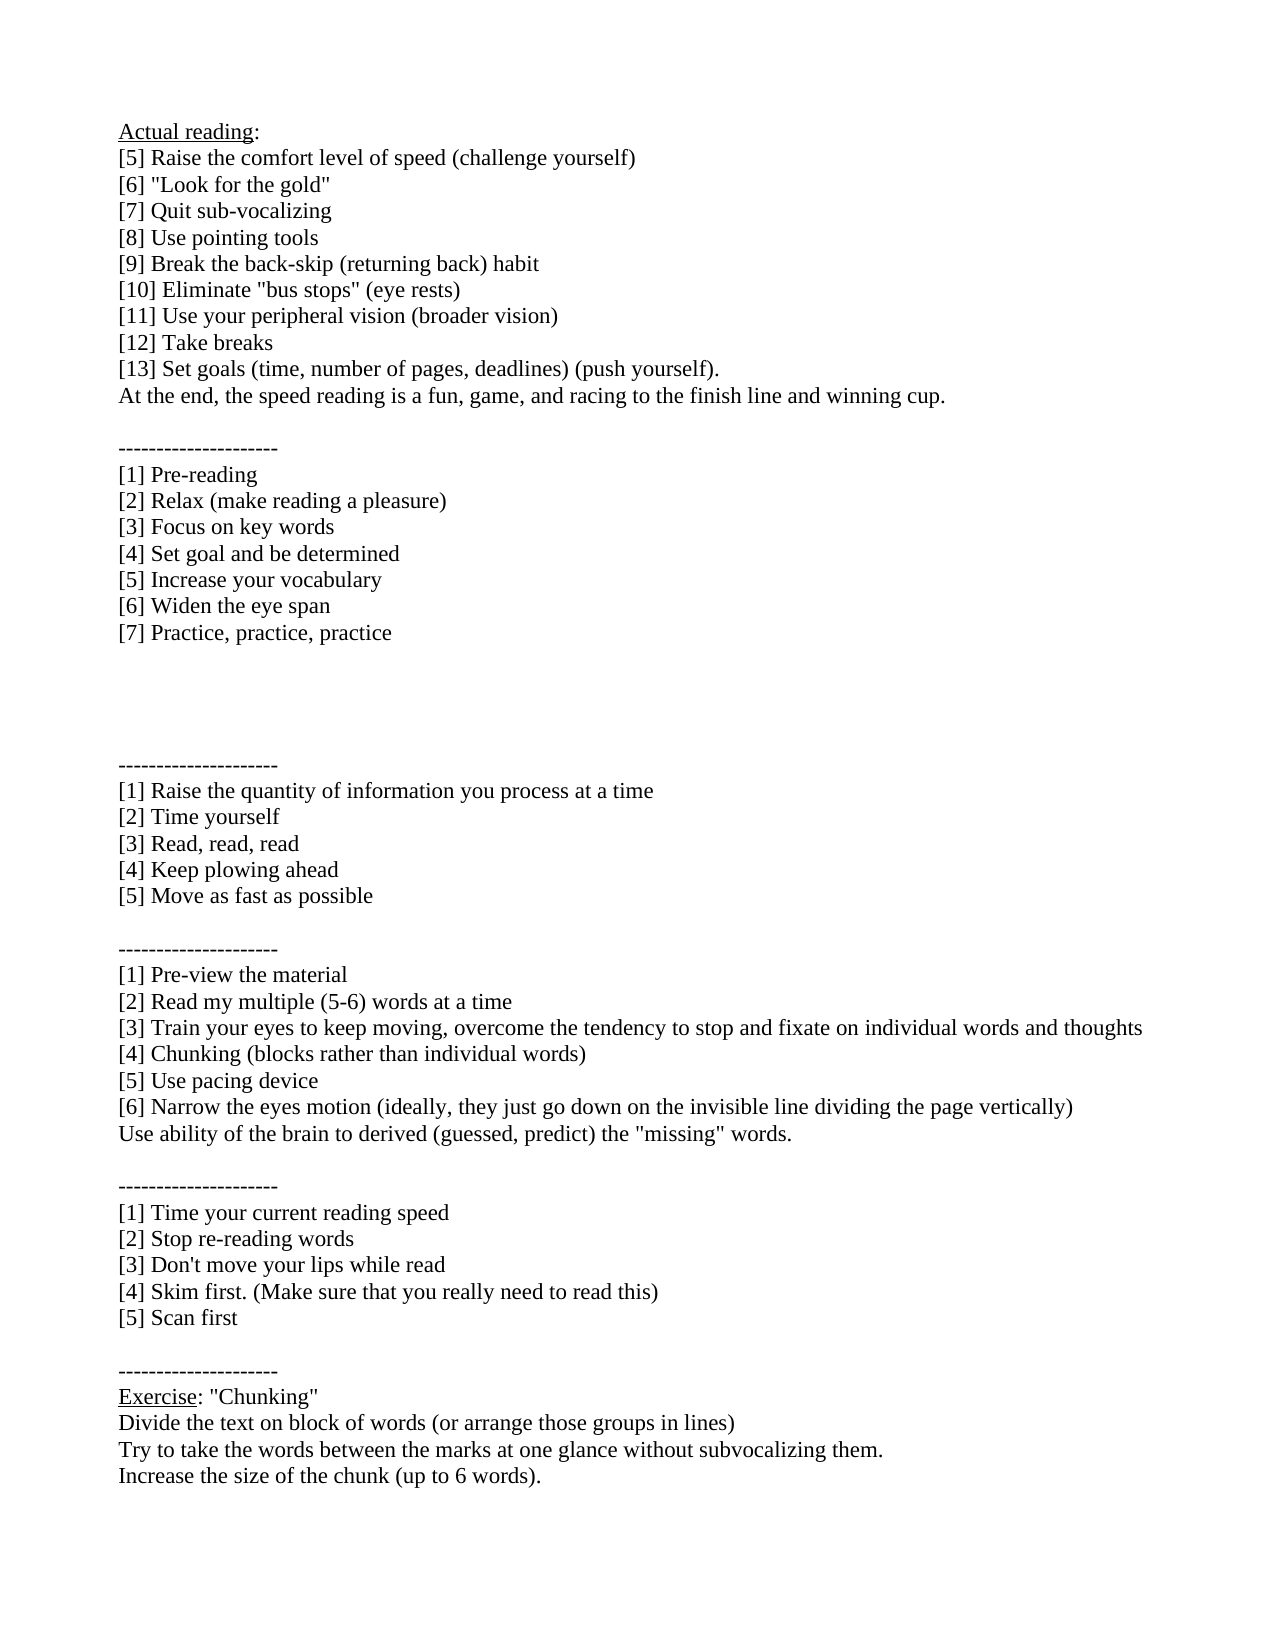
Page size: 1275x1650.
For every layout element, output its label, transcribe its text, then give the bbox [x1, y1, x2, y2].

text [2] Read my multiple (5-6) words at a time [118, 988, 1157, 1014]
text [11] Use your peripheral vision (broader vision) [118, 303, 1157, 329]
text [5] Increase your vocabulary [118, 566, 1157, 592]
text [4] Skim first. (Make sure that you really need to read this) [118, 1278, 1157, 1304]
text [8] Use pointing tools [118, 223, 1157, 250]
text [2] Relax (make reading a pleasure) [118, 487, 1157, 513]
text [1] Raise the quantity of information you process at a time [118, 777, 1157, 803]
text [7] Practice, practice, practice [118, 619, 1157, 645]
text [1] Time your current reading speed [118, 1199, 1157, 1225]
text [5] Move as fast as possible [118, 882, 1157, 909]
text Divide the text on block of words (or arrange those groups in lines) [118, 1409, 1157, 1436]
text [3] Read, read, read [118, 830, 1157, 856]
text [1] Pre-reading [118, 461, 1157, 487]
text [5] Scan first [118, 1304, 1157, 1330]
text Increase the size of the chunk (up to 6 words). [118, 1462, 1157, 1488]
text [13] Set goals (time, number of pages, deadlines) (push yourself). [118, 355, 1157, 382]
text [10] Eliminate "bus stops" (eye rests) [118, 276, 1157, 303]
text [4] Set goal and be determined [118, 540, 1157, 566]
text [9] Break the back-skip (returning back) habit [118, 250, 1157, 276]
text [7] Quit sub-vocalizing [118, 197, 1157, 223]
text [5] Raise the comfort level of speed (challenge yourself) [118, 144, 1157, 171]
text --------------------- [118, 434, 1157, 461]
text [3] Focus on key words [118, 513, 1157, 540]
text [2] Time yourself [118, 803, 1157, 830]
text --------------------- [118, 1172, 1157, 1199]
text [3] Train your eyes to keep moving, overcome the tendency to stop and fixate on individual words and thoughts [118, 1014, 1157, 1041]
text [2] Stop re-reading words [118, 1225, 1157, 1251]
text [3] Don't move your lips while read [118, 1251, 1157, 1278]
text [5] Use pacing device [118, 1067, 1157, 1093]
text [4] Chunking (blocks rather than individual words) [118, 1041, 1157, 1067]
text [12] Take breaks [118, 329, 1157, 355]
text Exercise: "Chunking" [118, 1383, 1157, 1409]
text [4] Keep plowing ahead [118, 856, 1157, 882]
text [6] Narrow the eyes motion (ideally, they just go down on the invisible line dividing the page vertically) [118, 1093, 1157, 1119]
text [6] "Look for the gold" [118, 171, 1157, 197]
text Try to take the words between the marks at one glance without subvocalizing them. [118, 1436, 1157, 1462]
text Actual reading: [118, 118, 1157, 144]
text Use ability of the brain to derived (guessed, predict) the "missing" words. [118, 1119, 1157, 1146]
text [6] Widen the eye span [118, 592, 1157, 619]
text [1] Pre-view the material [118, 961, 1157, 988]
text At the end, the speed reading is a fun, game, and racing to the finish line and winning cup. [118, 382, 1157, 408]
text --------------------- [118, 935, 1157, 961]
text --------------------- [118, 751, 1157, 777]
text --------------------- [118, 1357, 1157, 1383]
